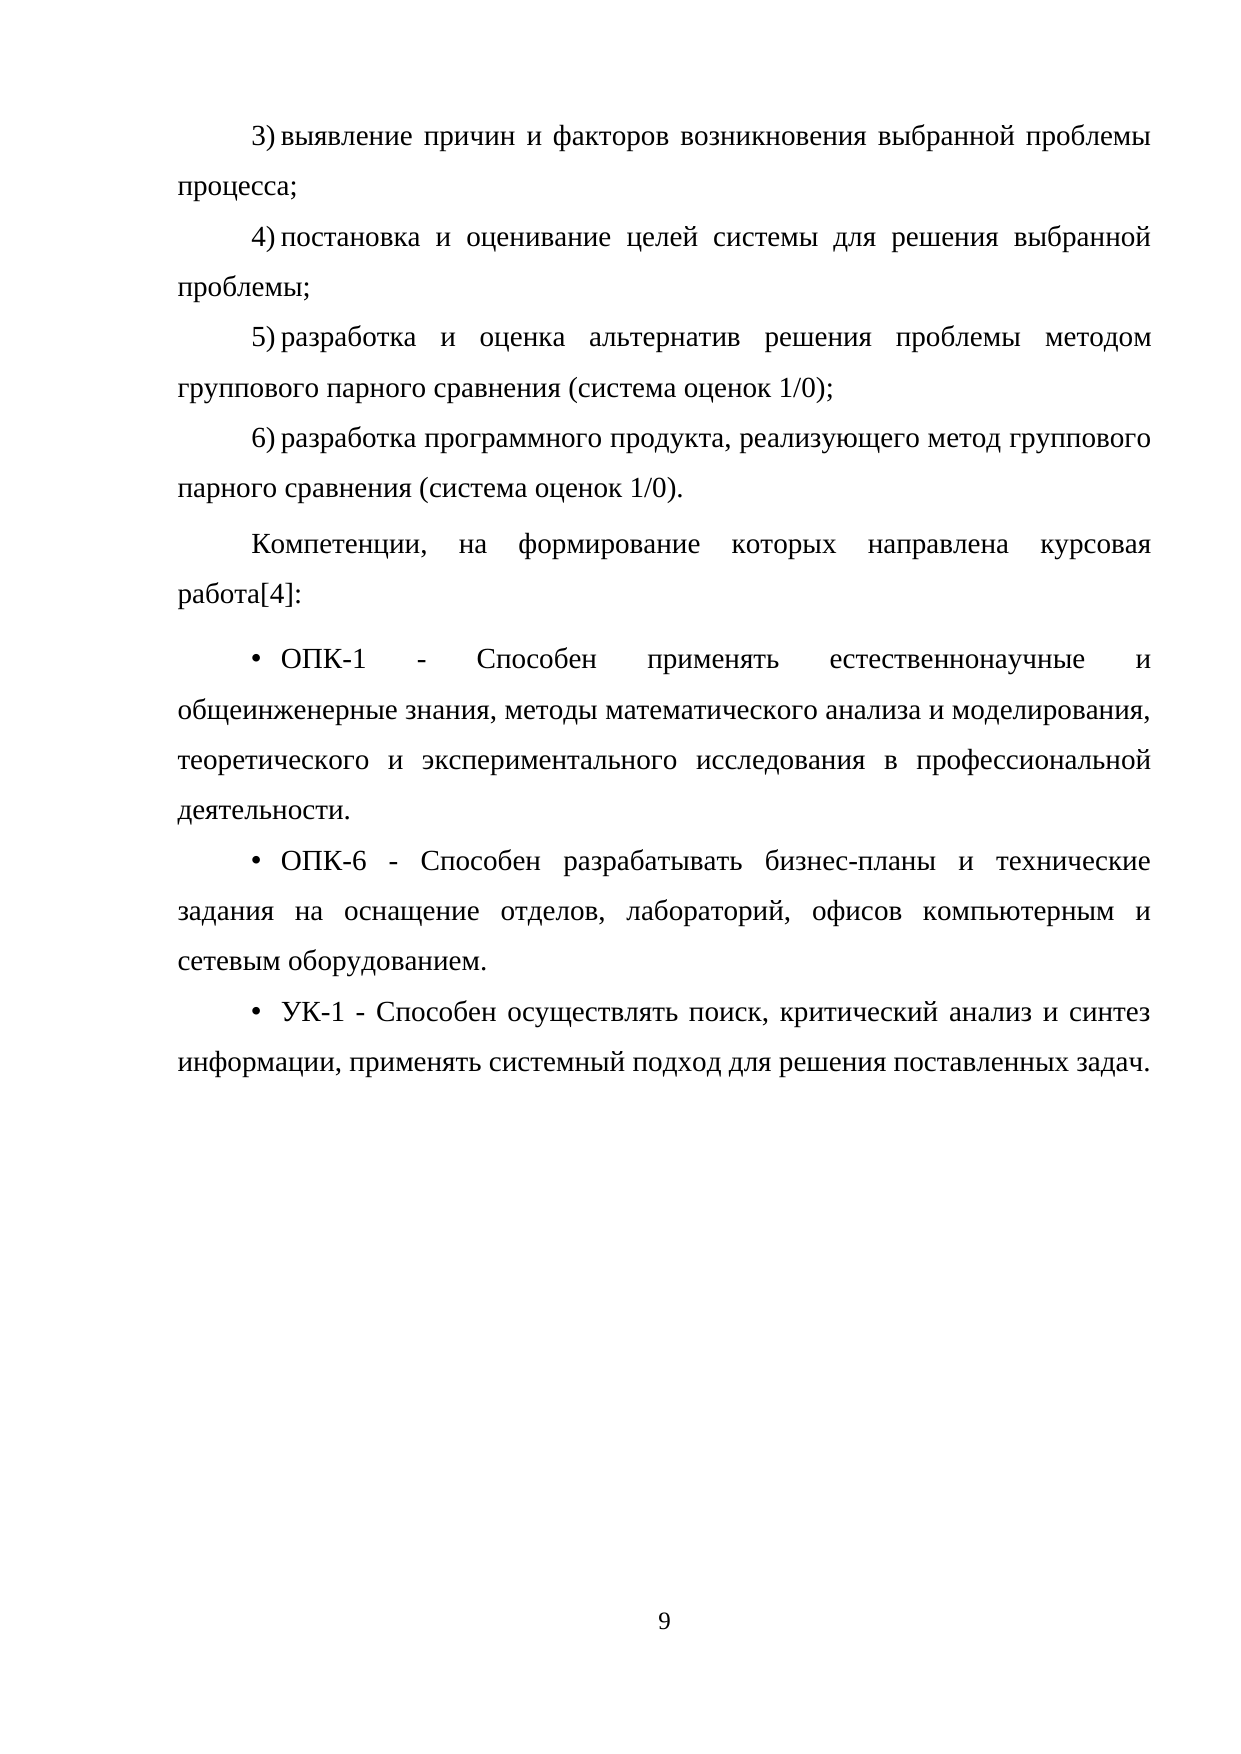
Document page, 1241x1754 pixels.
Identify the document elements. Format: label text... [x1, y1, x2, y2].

text Компетенции, на формирование которых направлена курсовая работа[4]: [177, 526, 1152, 610]
list ОПК-6 - Способен разрабатывать бизнес-планы и технические задания на оснащение отделов, лабораторий, офисов компьютерным и сетевым оборудованием. [177, 843, 1152, 977]
list ОПК-1 - Способен применять естественнонаучные и общеинженерные знания, методы математического анализа и моделирования, теоретического и экспериментального исследования в профессиональной деятельности. [177, 641, 1152, 826]
list выявление причин и факторов возникновения выбранной проблемы процесса; [177, 118, 1152, 202]
list УК-1 - Способен осуществлять поиск, критический анализ и синтез информации, применять системный подход для решения поставленных задач. [177, 994, 1152, 1078]
list постановка и оценивание целей системы для решения выбранной проблемы; [177, 219, 1152, 303]
list разработка программного продукта, реализующего метод группового парного сравнения (система оценок 1/0). [177, 420, 1152, 504]
list разработка и оценка альтернатив решения проблемы методом группового парного сравнения (система оценок 1/0); [177, 319, 1152, 403]
